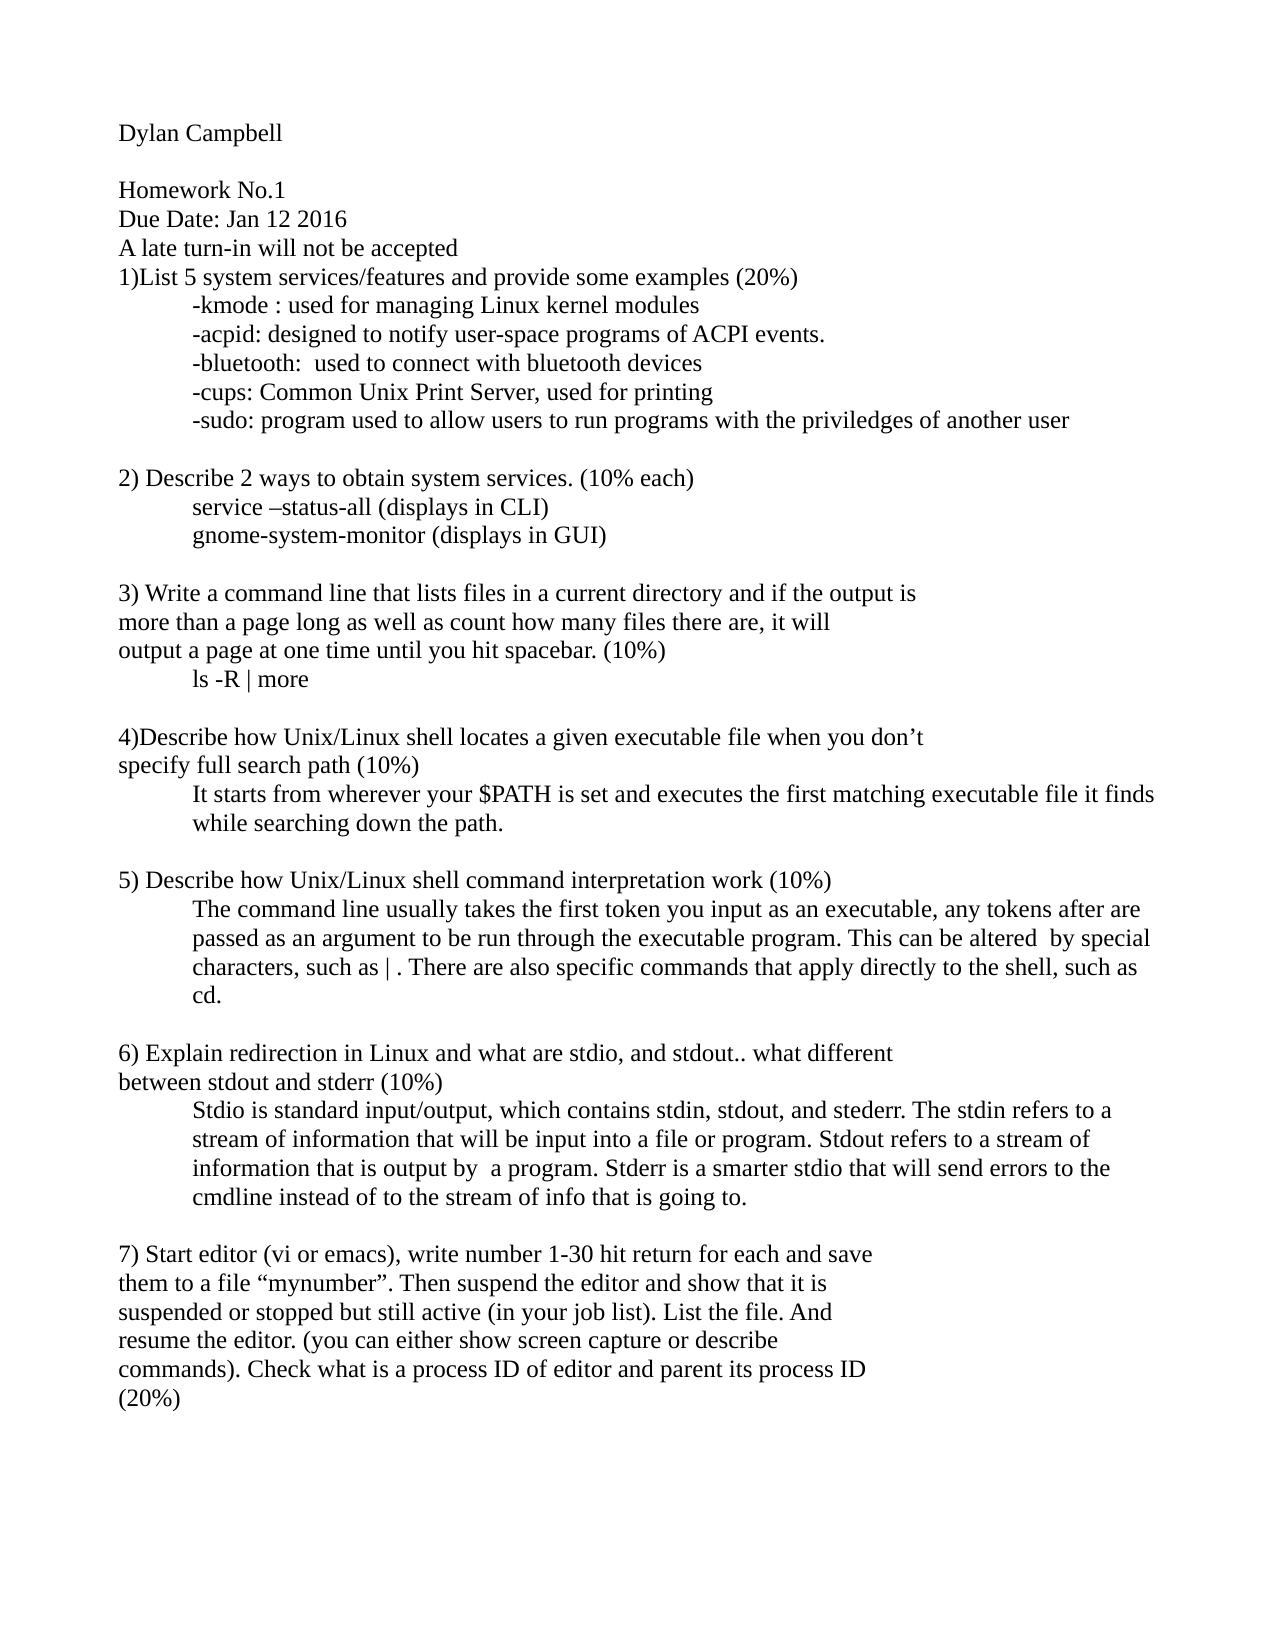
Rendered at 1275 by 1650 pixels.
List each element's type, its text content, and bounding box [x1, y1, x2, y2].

text commands). Check what is a process ID of editor and parent its process ID [118, 1354, 1157, 1383]
text (20%) [118, 1383, 1157, 1412]
text -bluetooth: used to connect with bluetooth devices [118, 348, 1157, 377]
text -sudo: program used to allow users to run programs with the priviledges of another user [118, 406, 1157, 434]
text resume the editor. (you can either show screen capture or describe [118, 1326, 1157, 1354]
text 6) Explain redirection in Linux and what are stdio, and stdout.. what different [118, 1038, 1157, 1067]
text Dylan Campbell [118, 118, 1157, 147]
text Stdio is standard input/output, which contains stdin, stdout, and stederr. The stdin refers to a stream of information that will be input into a file or program. Stdout refers to a stream of information that is output by a program. Stderr is a smarter stdio that will send errors to the cmdline instead of to the stream of info that is going to. [118, 1096, 1157, 1211]
text specify full search path (10%) [118, 751, 1157, 779]
text -cups: Common Unix Print Server, used for printing [118, 377, 1157, 406]
text 7) Start editor (vi or emacs), write number 1-30 hit return for each and save [118, 1239, 1157, 1268]
text 4)Describe how Unix/Linux shell locates a given executable file when you don’t [118, 722, 1157, 751]
text -kmode : used for managing Linux kernel modules [118, 291, 1157, 319]
text output a page at one time until you hit spacebar. (10%) [118, 636, 1157, 664]
text gnome-system-monitor (displays in GUI) [118, 521, 1157, 549]
text The command line usually takes the first token you input as an executable, any tokens after are passed as an argument to be run through the executable program. This can be altered by special characters, such as | . There are also specific commands that apply directly to the shell, such as cd. [118, 894, 1157, 1009]
text It starts from wherever your $PATH is set and executes the first matching executable file it finds while searching down the path. [118, 779, 1157, 837]
text service –status-all (displays in CLI) [118, 492, 1157, 521]
text more than a page long as well as count how many files there are, it will [118, 607, 1157, 636]
text Homework No.1 [118, 176, 1157, 204]
text ls -R | more [118, 664, 1157, 693]
text -acpid: designed to notify user-space programs of ACPI events. [118, 319, 1157, 348]
text 1)List 5 system services/features and provide some examples (20%) [118, 262, 1157, 291]
text suspended or stopped but still active (in your job list). List the file. And [118, 1297, 1157, 1326]
text Due Date: Jan 12 2016 [118, 204, 1157, 233]
text 2) Describe 2 ways to obtain system services. (10% each) [118, 463, 1157, 492]
text A late turn-in will not be accepted [118, 233, 1157, 262]
text them to a file “mynumber”. Then suspend the editor and show that it is [118, 1268, 1157, 1297]
text 3) Write a command line that lists files in a current directory and if the output is [118, 578, 1157, 607]
text between stdout and stderr (10%) [118, 1067, 1157, 1096]
text 5) Describe how Unix/Linux shell command interpretation work (10%) [118, 866, 1157, 894]
